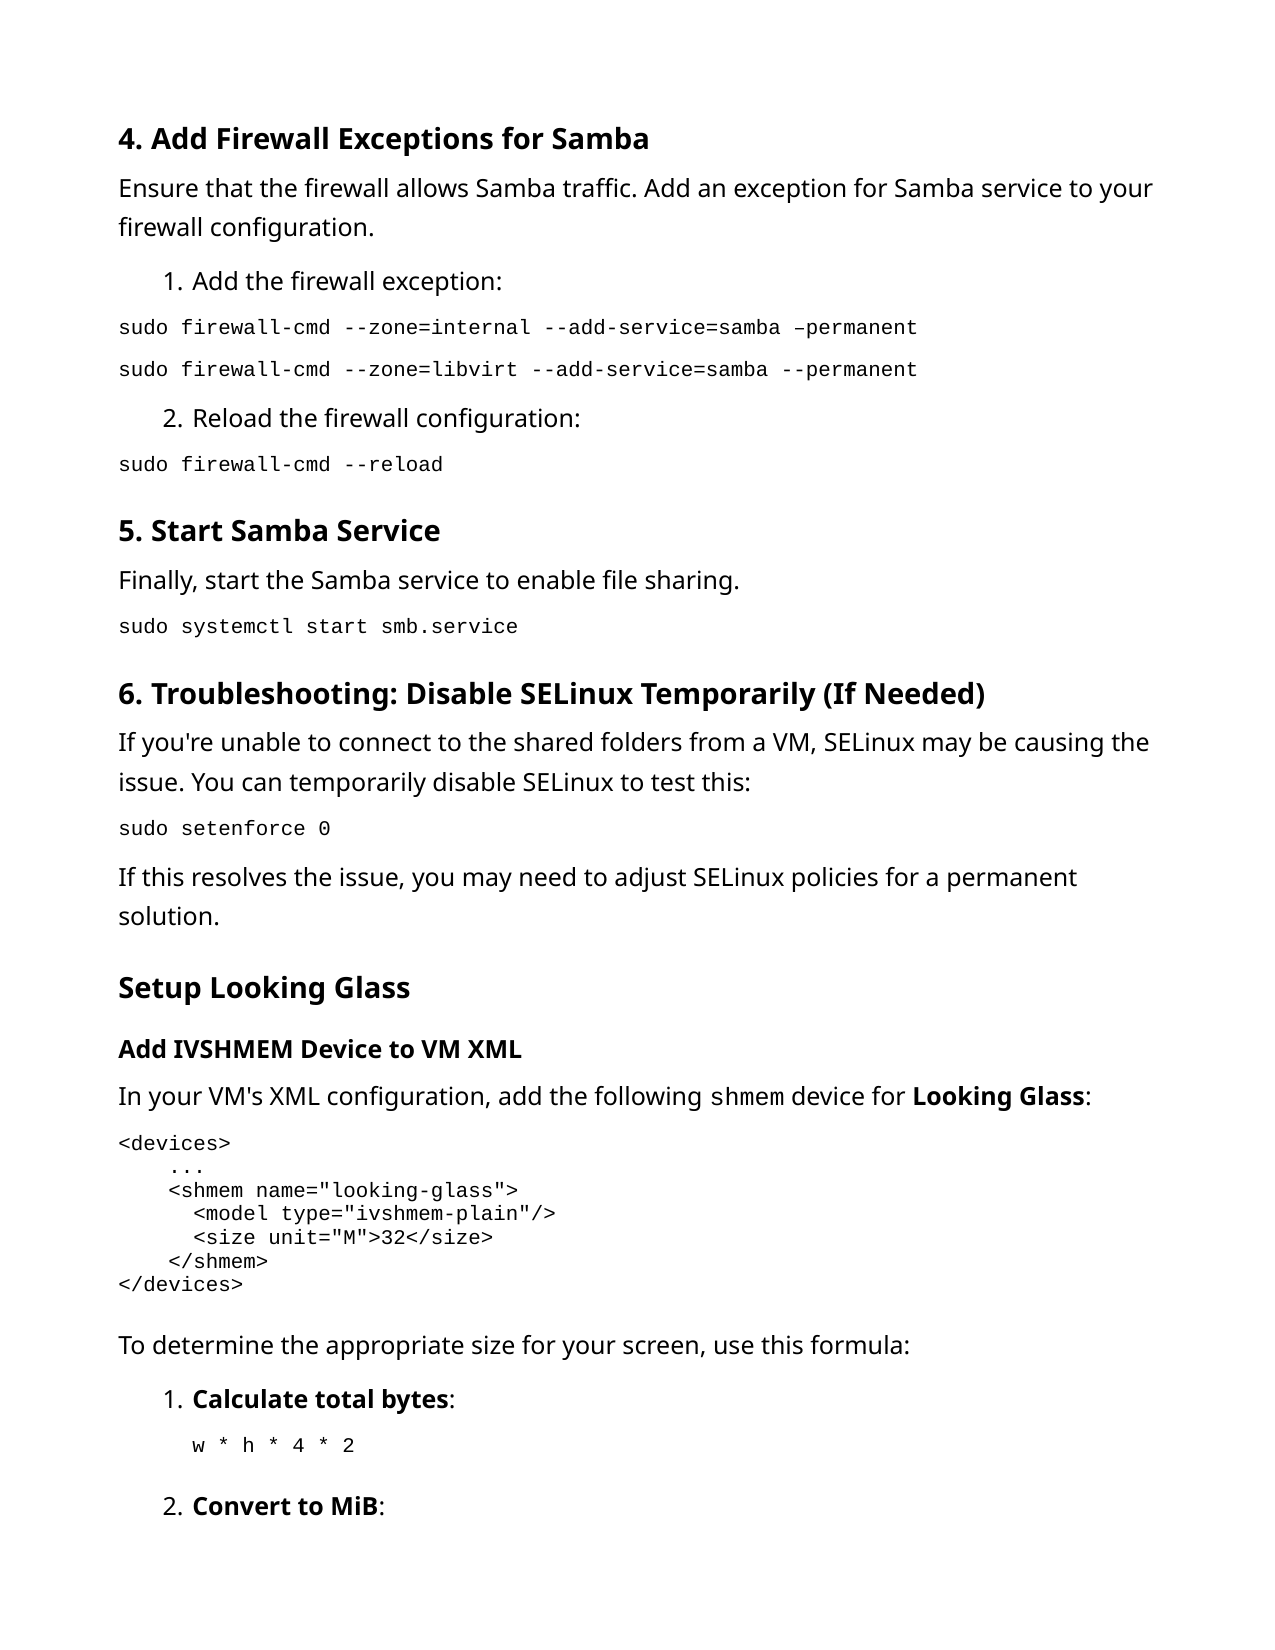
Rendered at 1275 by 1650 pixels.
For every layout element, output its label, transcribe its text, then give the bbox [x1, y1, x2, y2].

text <size unit="M">32</size> [118, 1227, 1157, 1251]
subtitle Setup Looking Glass [118, 967, 1157, 1007]
text <devices> [118, 1132, 1157, 1156]
text To determine the appropriate size for your screen, use this formula: [118, 1327, 1157, 1362]
list Add the firewall exception: [162, 263, 1157, 297]
text sudo setenforce 0 [118, 818, 1157, 842]
subtitle 6. Troubleshooting: Disable SELinux Temporarily (If Needed) [118, 673, 1157, 713]
text sudo firewall-cmd --reload [118, 454, 1157, 478]
subtitle 5. Start Samba Service [118, 511, 1157, 550]
text </shmem> [118, 1251, 1157, 1274]
text Finally, start the Samba service to enable file sharing. [118, 563, 1157, 597]
text sudo systemctl start smb.service [118, 617, 1157, 640]
text If you're unable to connect to the shared folders from a VM, SELinux may be causing the issue. You can temporarily disable SELinux to test this: [118, 725, 1157, 798]
list Reload the firewall configuration: [162, 401, 1157, 434]
text </devices> [118, 1274, 1157, 1298]
text <shmem name="looking-glass"> [118, 1180, 1157, 1203]
text In your VM's XML configuration, add the following shmem device for Looking Glass: [118, 1078, 1157, 1113]
list Convert to MiB: [162, 1488, 1157, 1522]
subtitle Add IVSHMEM Device to VM XML [118, 1032, 1157, 1066]
text Ensure that the firewall allows Samba traffic. Add an exception for Samba service to your firewall configuration. [118, 170, 1157, 243]
text If this resolves the issue, you may need to adjust SELinux policies for a permanent solution. [118, 860, 1157, 933]
text <model type="ivshmem-plain"/> [118, 1203, 1157, 1227]
text ... [118, 1156, 1157, 1180]
subtitle 4. Add Firewall Exceptions for Samba [118, 118, 1157, 158]
text sudo firewall-cmd --zone=internal --add-service=samba –permanent [118, 317, 1157, 341]
list Calculate total bytes: [162, 1381, 1157, 1415]
text sudo firewall-cmd --zone=libvirt --add-service=samba --permanent [118, 359, 1157, 382]
list w * h * 4 * 2 [162, 1435, 1157, 1459]
